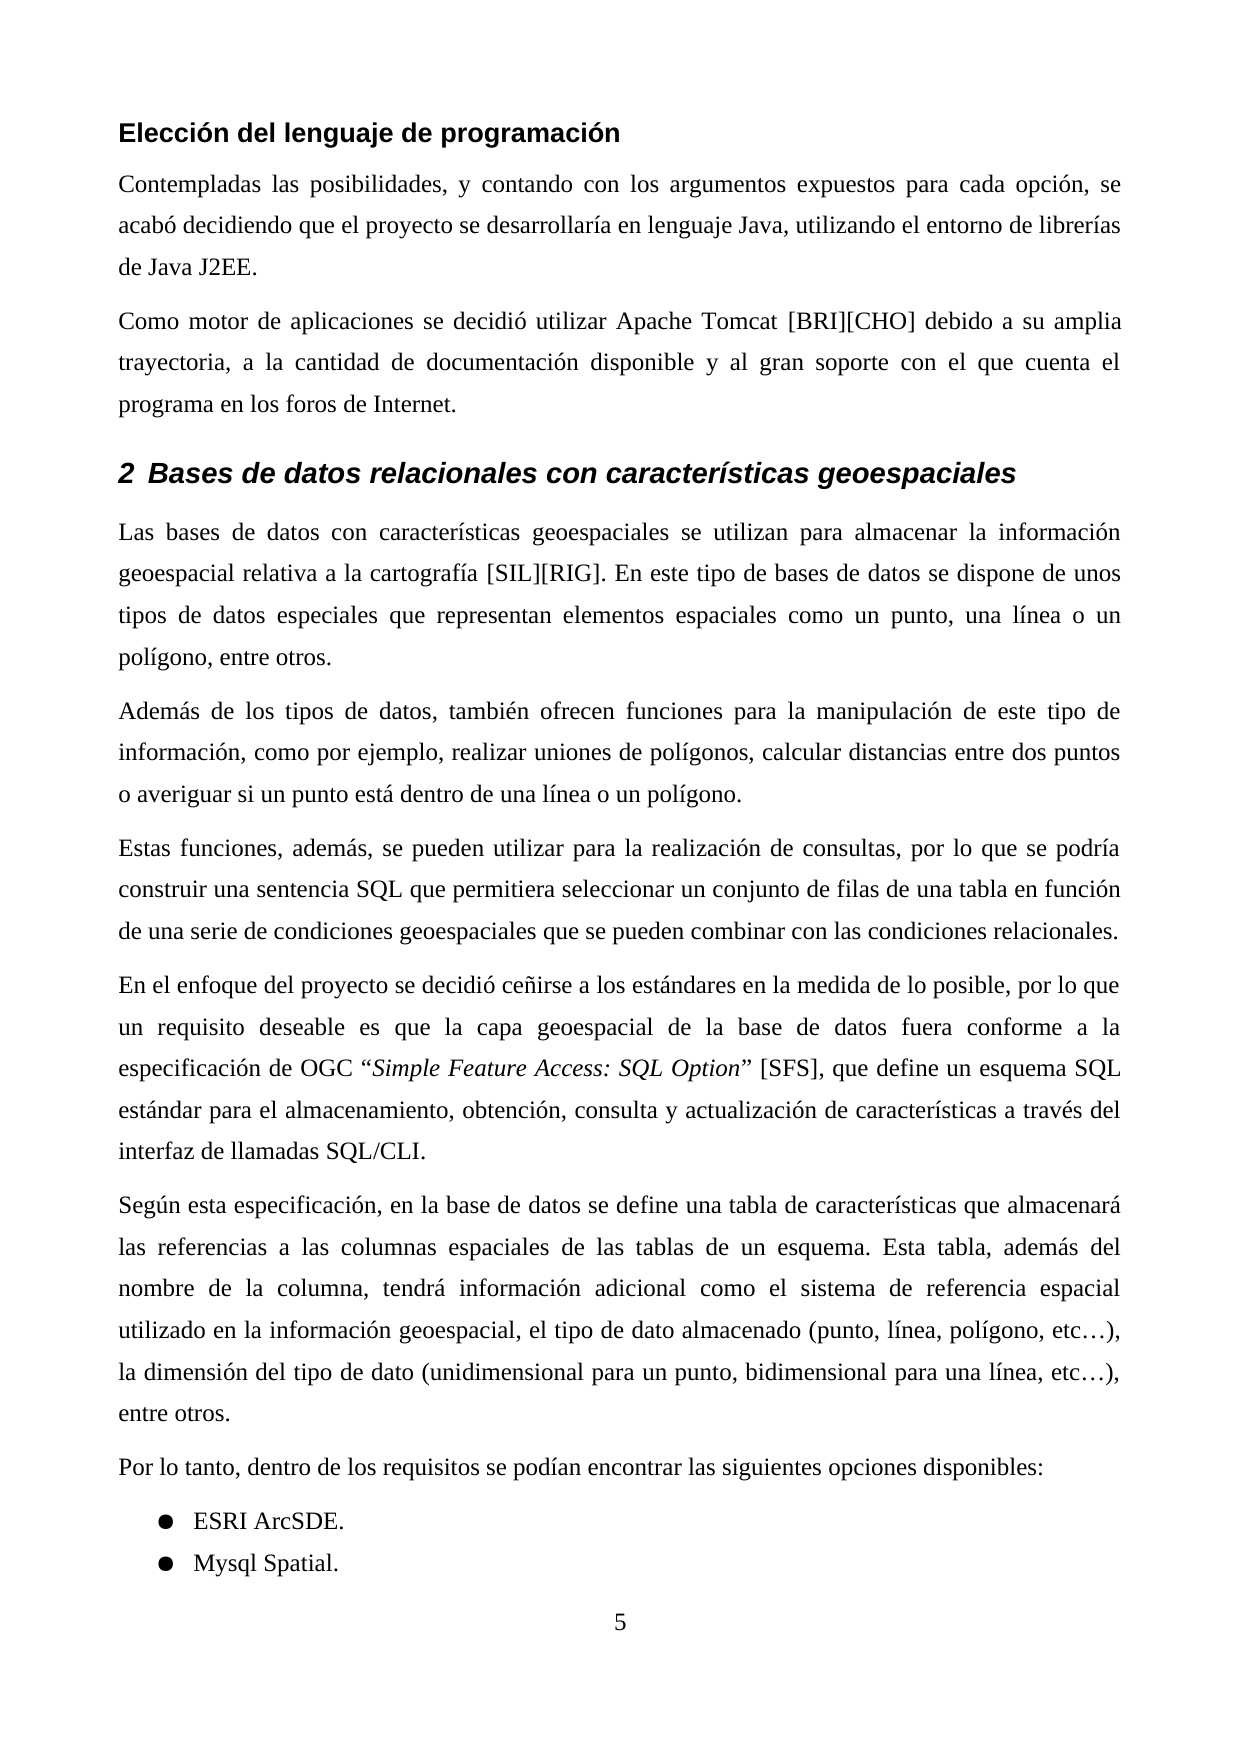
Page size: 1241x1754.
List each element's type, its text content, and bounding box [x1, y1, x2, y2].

list ESRI ArcSDE. [156, 1507, 1122, 1535]
text Estas funciones, además, se pueden utilizar para la realización de consultas, por lo que se podría construir una sentencia SQL que permitiera seleccionar un conjunto de filas de una tabla en función de una serie de condiciones geoespaciales que se pueden combinar con las condiciones relacionales. [118, 834, 1122, 945]
text Además de los tipos de datos, también ofrecen funciones para la manipulación de este tipo de información, como por ejemplo, realizar uniones de polígonos, calcular distancias entre dos puntos o averiguar si un punto está dentro de una línea o un polígono. [118, 697, 1122, 808]
subtitle Elección del lenguaje de programación [118, 118, 1122, 148]
text Las bases de datos con características geoespaciales se utilizan para almacenar la información geoespacial relativa a la cartografía [SIL][RIG]. En este tipo de bases de datos se dispone de unos tipos de datos especiales que representan elementos espaciales como un punto, una línea o un polígono, entre otros. [118, 518, 1122, 670]
text Según esta especificación, en la base de datos se define una tabla de características que almacenará las referencias a las columnas espaciales de las tablas de un esquema. Esta tabla, además del nombre de la columna, tendrá información adicional como el sistema de referencia espacial utilizado en la información geoespacial, el tipo de dato almacenado (punto, línea, polígono, etc…), la dimensión del tipo de dato (unidimensional para un punto, bidimensional para una línea, etc…), entre otros. [118, 1191, 1122, 1427]
text En el enfoque del proyecto se decidió ceñirse a los estándares en la medida de lo posible, por lo que un requisito deseable es que la capa geoespacial de la base de datos fuera conforme a la especificación de OGC “Simple Feature Access: SQL Option” [SFS], que define un esquema SQL estándar para el almacenamiento, obtención, consulta y actualización de características a través del interfaz de llamadas SQL/CLI. [118, 971, 1122, 1165]
text Por lo tanto, dentro de los requisitos se podían encontrar las siguientes opciones disponibles: [118, 1453, 1122, 1481]
subtitle Bases de datos relacionales con características geoespaciales [118, 457, 1122, 489]
text Contempladas las posibilidades, y contando con los argumentos expuestos para cada opción, se acabó decidiendo que el proyecto se desarrollaría en lenguaje Java, utilizando el entorno de librerías de Java J2EE. [118, 170, 1122, 281]
text Como motor de aplicaciones se decidió utilizar Apache Tomcat [BRI][CHO] debido a su amplia trayectoria, a la cantidad de documentación disponible y al gran soporte con el que cuenta el programa en los foros de Internet. [118, 307, 1122, 418]
list Mysql Spatial. [156, 1549, 1122, 1577]
